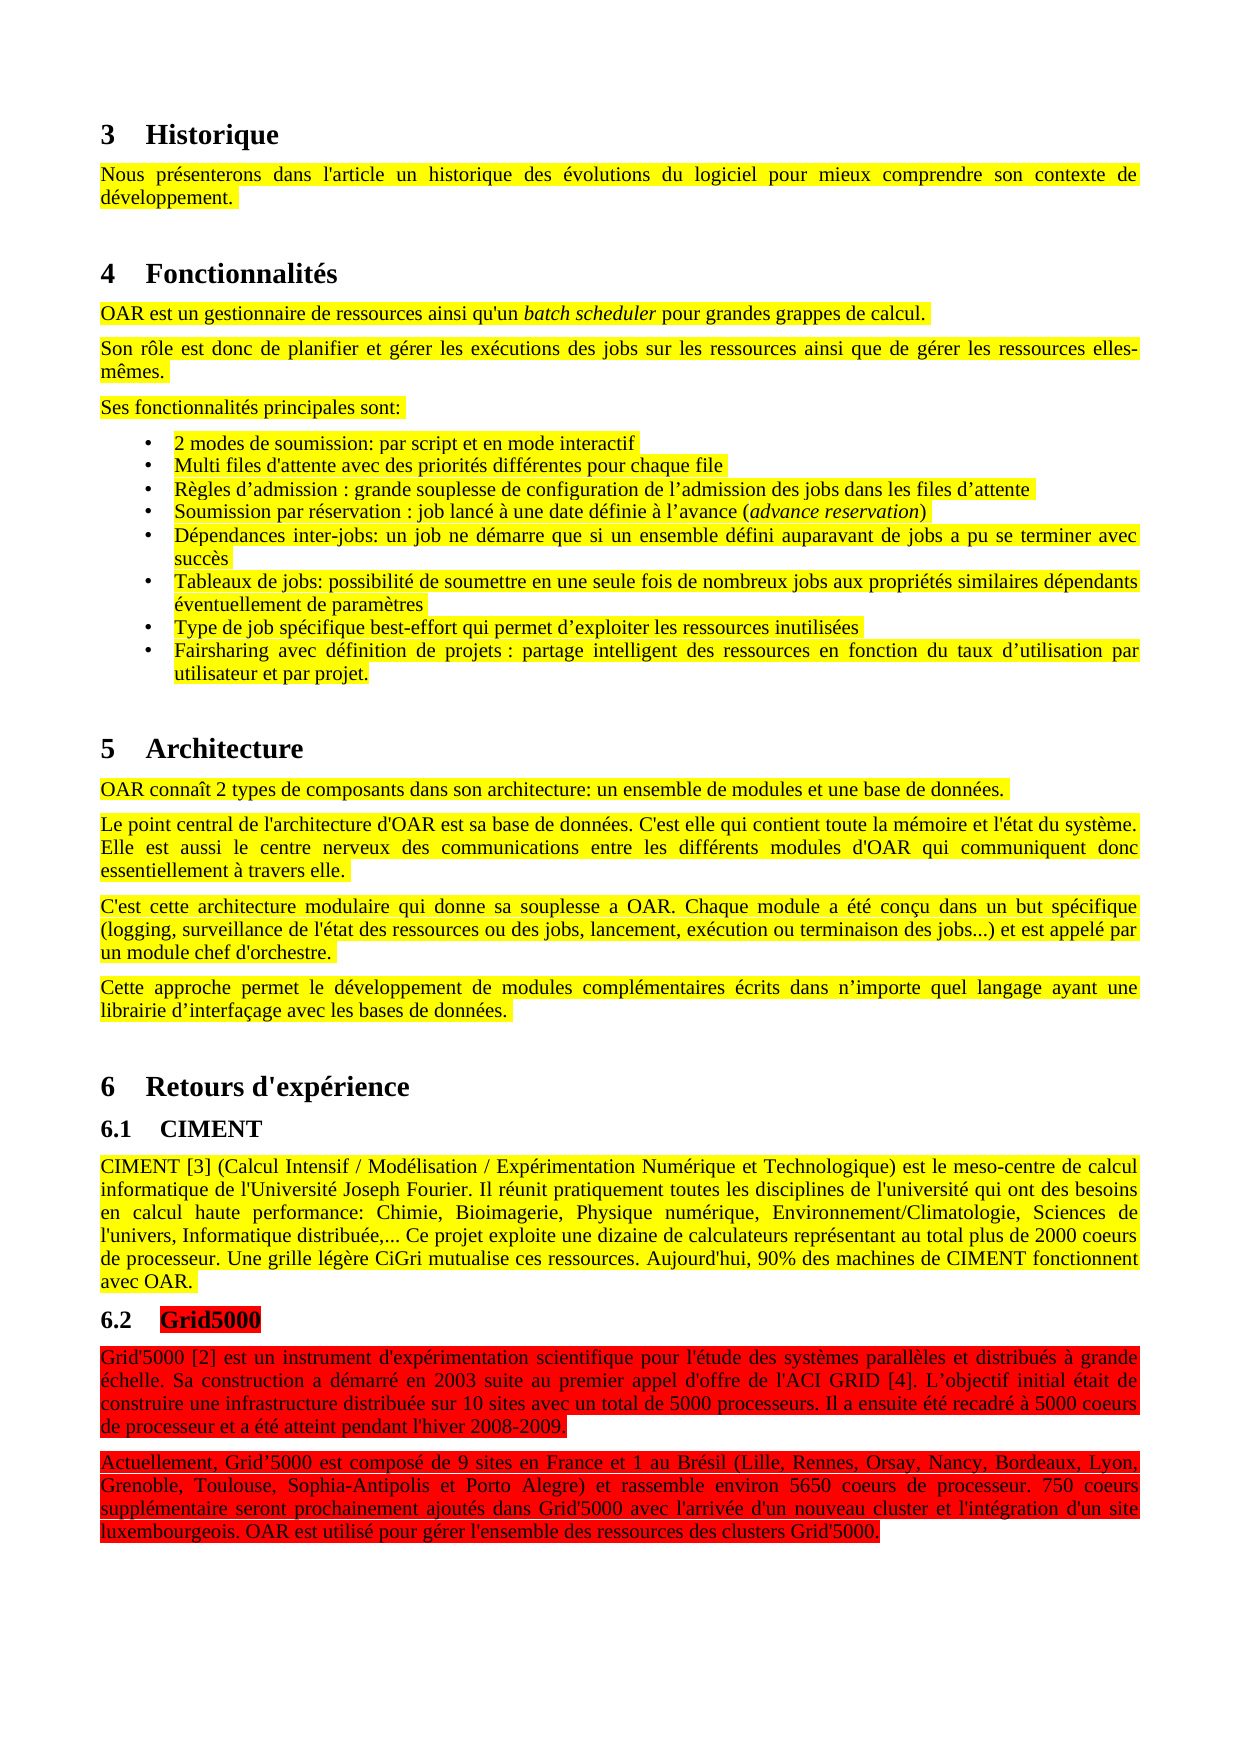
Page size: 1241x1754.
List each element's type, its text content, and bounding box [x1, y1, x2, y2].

list Fairsharing avec définition de projets : partage intelligent des ressources en fonction du taux d’utilisation par utilisateur et par projet. [144, 638, 1140, 708]
text Son rôle est donc de planifier et gérer les exécutions des jobs sur les ressources ainsi que de gérer les ressources elles-mêmes. [100, 337, 1140, 383]
text Nous présenterons dans l'article un historique des évolutions du logiciel pour mieux comprendre son contexte de développement. [100, 163, 1140, 232]
text Cette approche permet le développement de modules complémentaires écrits dans n’importe quel langage ayant une librairie d’interfaçage avec les bases de données. [100, 976, 1140, 1045]
text OAR est un gestionnaire de ressources ainsi qu'un batch scheduler pour grandes grappes de calcul. [100, 302, 1140, 325]
text Le point central de l'architecture d'OAR est sa base de données. C'est elle qui contient toute la mémoire et l'état du système. Elle est aussi le centre nerveux des communications entre les différents modules d'OAR qui communiquent donc essentiellement à travers elle. [100, 813, 1140, 882]
list Soumission par réservation : job lancé à une date définie à l’avance (advance reservation) [144, 500, 1140, 523]
subtitle Fonctionnalités [100, 257, 1140, 289]
list Règles d’admission : grande souplesse de configuration de l’admission des jobs dans les files d’attente [144, 477, 1140, 500]
text CIMENT [3] (Calcul Intensif / Modélisation / Expérimentation Numérique et Technologique) est le meso-centre de calcul informatique de l'Université Joseph Fourier. Il réunit pratiquement toutes les disciplines de l'université qui ont des besoins en calcul haute performance: Chimie, Bioimagerie, Physique numérique, Environnement/Climatologie, Sciences de l'univers, Informatique distribuée,... Ce projet exploite une dizaine de calculateurs représentant au total plus de 2000 coeurs de processeur. Une grille légère CiGri mutualise ces ressources. Aujourd'hui, 90% des machines de CIMENT fonctionnent avec OAR. [100, 1155, 1140, 1293]
list Tableaux de jobs: possibilité de soumettre en une seule fois de nombreux jobs aux propriétés similaires dépendants éventuellement de paramètres [144, 569, 1140, 616]
subtitle Historique [100, 118, 1140, 150]
subtitle CIMENT [100, 1115, 1140, 1143]
text Actuellement, Grid’5000 est composé de 9 sites en France et 1 au Brésil (Lille, Rennes, Orsay, Nancy, Bordeaux, Lyon, Grenoble, Toulouse, Sophia-Antipolis et Porto Alegre) et rassemble environ 5650 coeurs de processeur. 750 coeurs supplémentaire seront prochainement ajoutés dans Grid'5000 avec l'arrivée d'un nouveau cluster et l'intégration d'un site luxembourgeois. OAR est utilisé pour gérer l'ensemble des ressources des clusters Grid'5000. [100, 1451, 1140, 1543]
subtitle Architecture [100, 733, 1140, 765]
text OAR connaît 2 types de composants dans son architecture: un ensemble de modules et une base de données. [100, 777, 1140, 800]
text C'est cette architecture modulaire qui donne sa souplesse a OAR. Chaque module a été conçu dans un but spécifique (logging, surveillance de l'état des ressources ou des jobs, lancement, exécution ou terminaison des jobs...) et est appelé par un module chef d'orchestre. [100, 894, 1140, 963]
list Type de job spécifique best-effort qui permet d’exploiter les ressources inutilisées [144, 616, 1140, 638]
text Ses fonctionnalités principales sont: [100, 396, 1140, 419]
list Dépendances inter-jobs: un job ne démarre que si un ensemble défini auparavant de jobs a pu se terminer avec succès [144, 523, 1140, 569]
subtitle Retours d'expérience [100, 1070, 1140, 1102]
subtitle Grid5000 [100, 1306, 1140, 1333]
list 2 modes de soumission: par script et en mode interactif [144, 431, 1140, 454]
list Multi files d'attente avec des priorités différentes pour chaque file [144, 454, 1140, 477]
text Grid'5000 [2] est un instrument d'expérimentation scientifique pour l'étude des systèmes parallèles et distribués à grande échelle. Sa construction a démarré en 2003 suite au premier appel d'offre de l'ACI GRID [4]. L’objectif initial était de construire une infrastructure distribuée sur 10 sites avec un total de 5000 processeurs. Il a ensuite été recadré à 5000 coeurs de processeur et a été atteint pendant l'hiver 2008-2009. [100, 1346, 1140, 1438]
